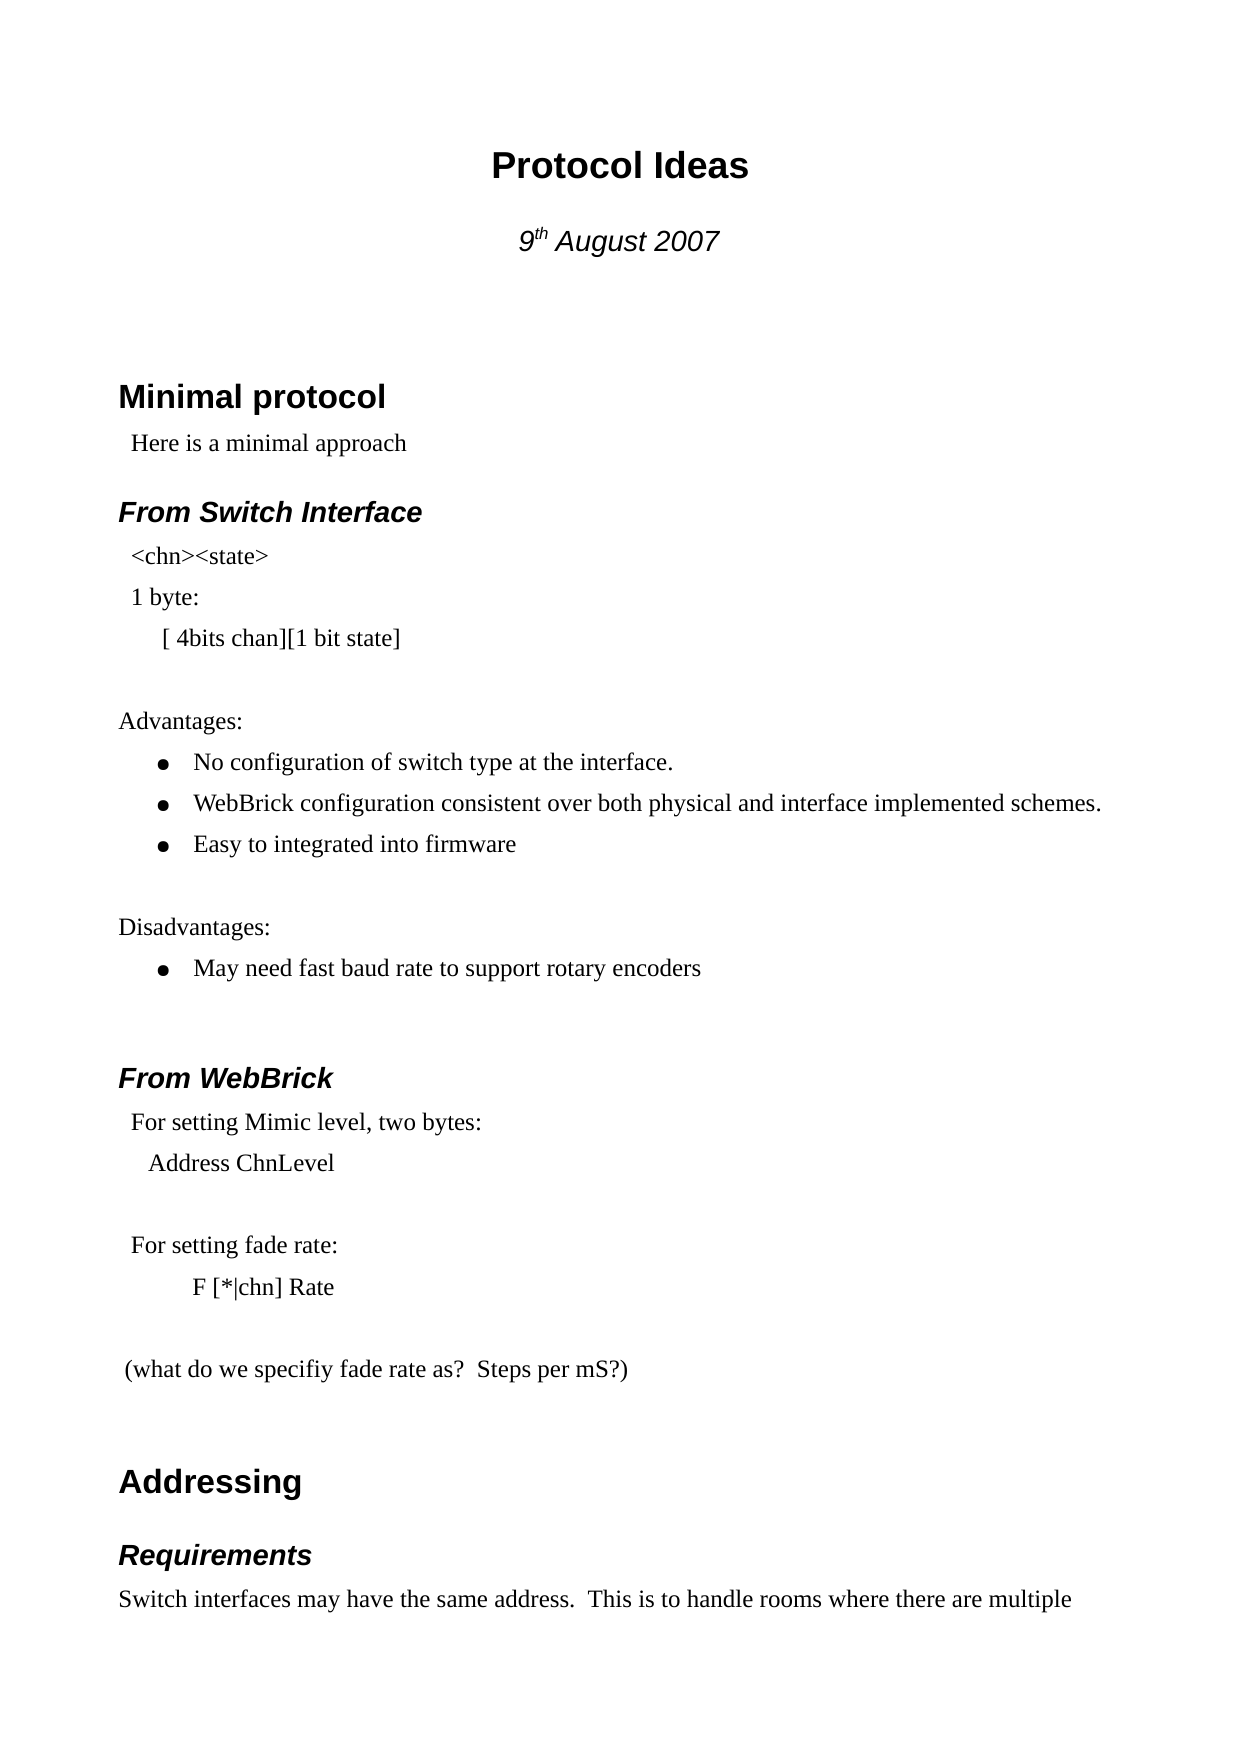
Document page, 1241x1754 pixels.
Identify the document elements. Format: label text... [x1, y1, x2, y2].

text 1 byte: [118, 582, 1122, 611]
text Here is a minimal approach [118, 428, 1122, 457]
text For setting Mimic level, two bytes: [118, 1107, 1122, 1136]
text [ 4bits chan][1 bit state] [118, 623, 1122, 652]
text (what do we specifiy fade rate as? Steps per mS?) [118, 1354, 1122, 1383]
subtitle From WebBrick [118, 1061, 1122, 1094]
title Protocol Ideas [118, 143, 1122, 186]
subtitle Requirements [118, 1538, 1122, 1571]
subtitle 9th August 2007 [118, 224, 1122, 257]
text F [*|chn] Rate [118, 1272, 1122, 1301]
text Advantages: [118, 706, 1122, 734]
text Switch interfaces may have the same address. This is to handle rooms where there are multiple [118, 1584, 1122, 1613]
subtitle From Switch Interface [118, 495, 1122, 528]
text Address ChnLevel [118, 1148, 1122, 1177]
list No configuration of switch type at the interface. [156, 747, 1122, 776]
text <chn><state> [118, 541, 1122, 569]
list WebBrick configuration consistent over both physical and interface implemented schemes. [156, 788, 1122, 817]
text Disadvantages: [118, 912, 1122, 941]
subtitle Minimal protocol [118, 377, 1122, 416]
list May need fast baud rate to support rotary encoders [156, 953, 1122, 982]
list Easy to integrated into firmware [156, 829, 1122, 858]
text For setting fade rate: [118, 1231, 1122, 1259]
subtitle Addressing [118, 1462, 1122, 1500]
